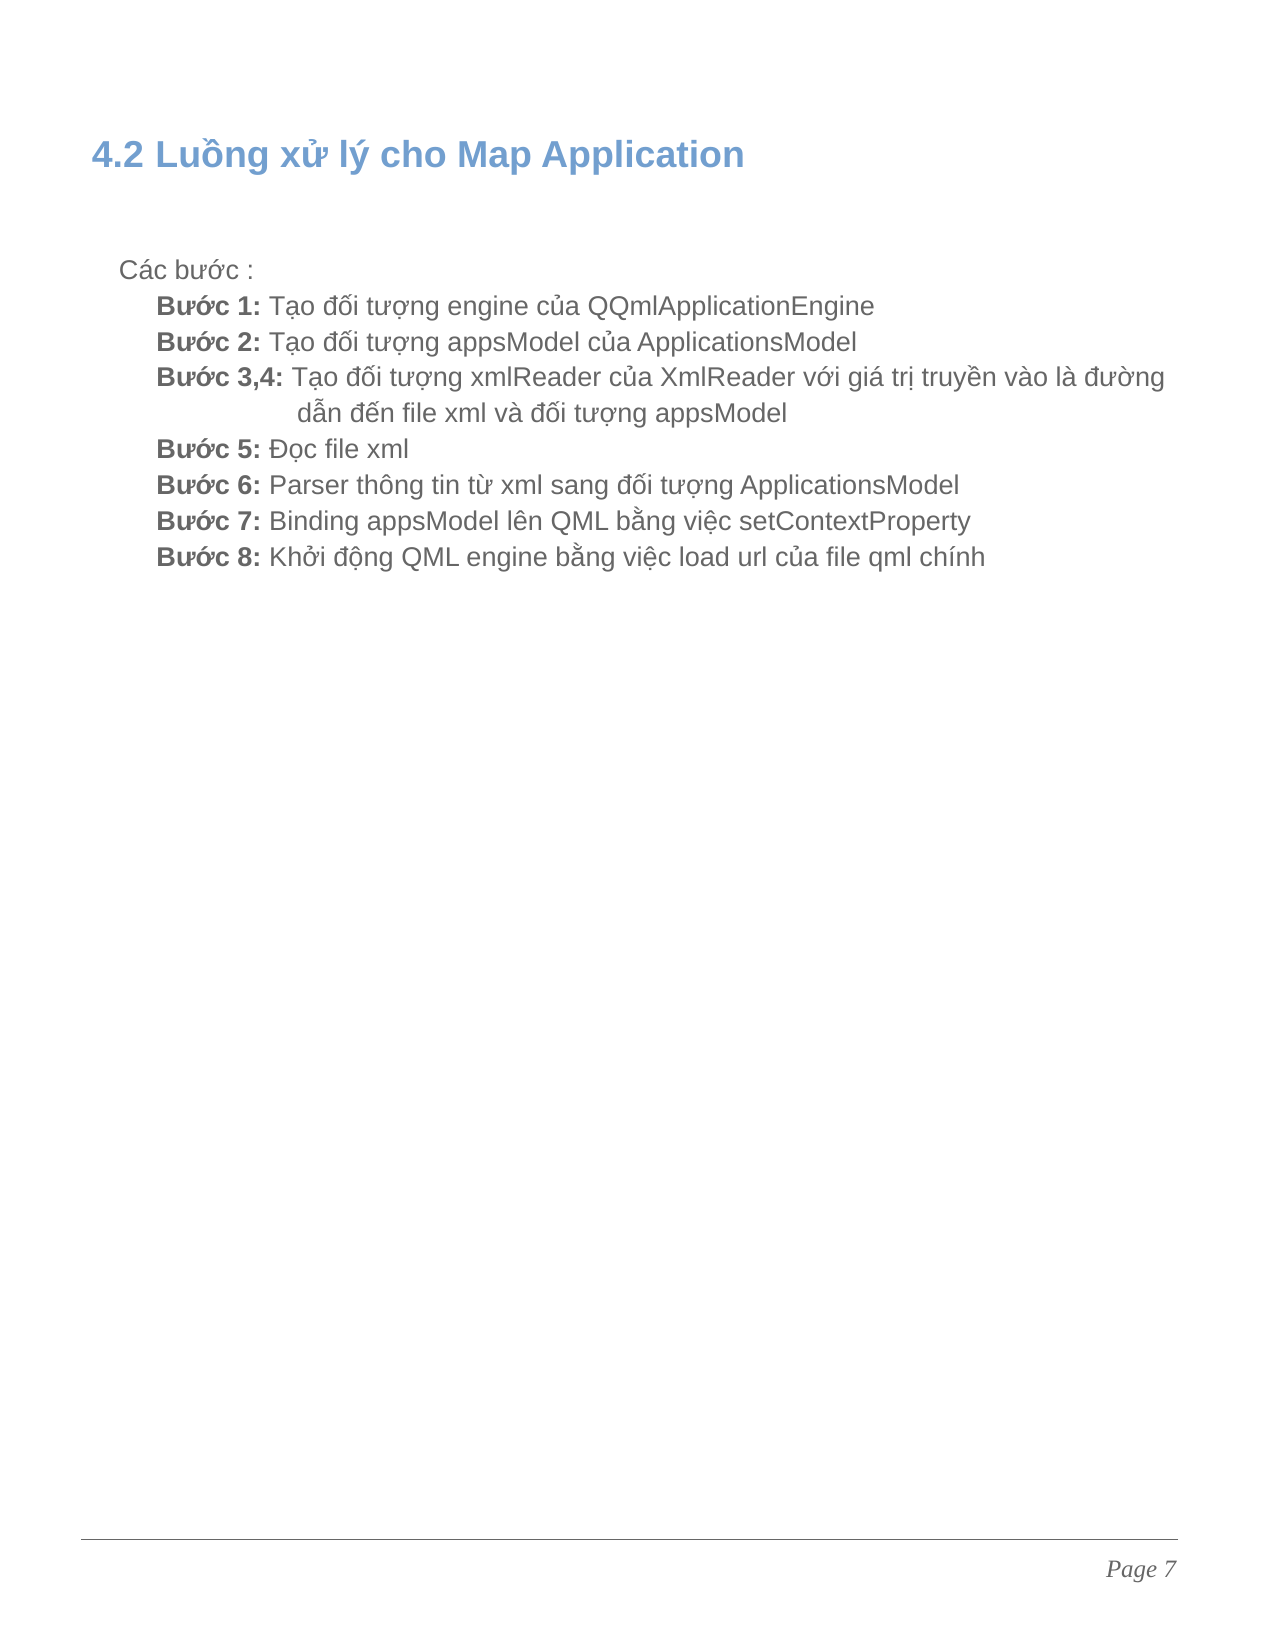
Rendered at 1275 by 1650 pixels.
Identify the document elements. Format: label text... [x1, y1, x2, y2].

text Bước 7: Binding appsModel lên QML bằng việc setContextProperty [156, 505, 1178, 536]
text Bước 6: Parser thông tin từ xml sang đối tượng ApplicationsModel [156, 469, 1178, 501]
text Bước 8: Khởi động QML engine bằng việc load url của file qml chính [156, 541, 1178, 572]
text Các bước : [81, 254, 1172, 285]
text Bước 5: Đọc file xml [156, 433, 1178, 464]
text Bước 3,4: Tạo đối tượng xmlReader của XmlReader với giá trị truyền vào là đường dẫn đến file xml và đối tượng appsModel [156, 361, 1178, 429]
text Bước 1: Tạo đối tượng engine của QQmlApplicationEngine [156, 289, 1178, 321]
subtitle Luồng xử lý cho Map Application [81, 132, 1178, 175]
text Bước 2: Tạo đối tượng appsModel của ApplicationsModel [156, 326, 1178, 357]
